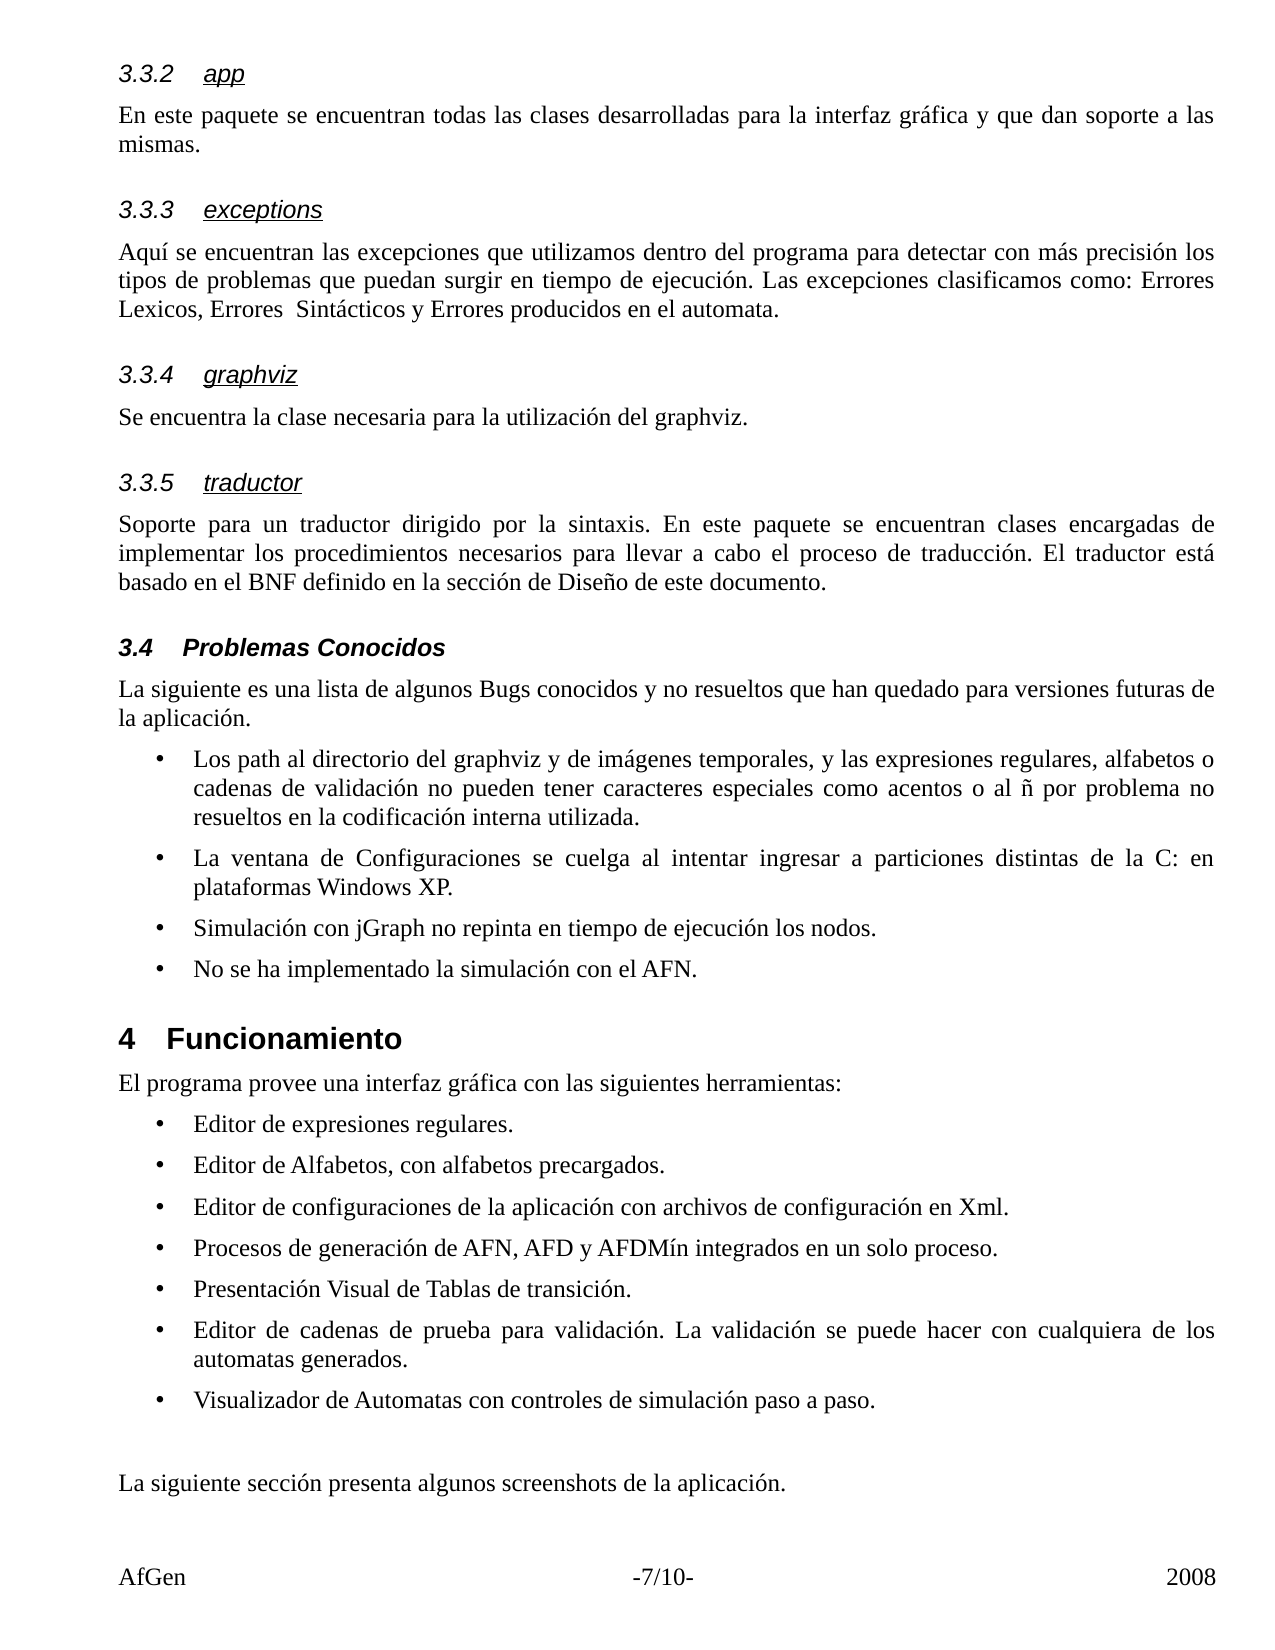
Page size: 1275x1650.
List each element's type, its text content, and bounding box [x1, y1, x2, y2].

list Procesos de generación de AFN, AFD y AFDMín integrados en un solo proceso. [156, 1233, 1216, 1262]
subtitle graphviz [118, 360, 1216, 389]
text El programa provee una interfaz gráfica con las siguientes herramientas: [118, 1068, 1216, 1097]
list Visualizador de Automatas con controles de simulación paso a paso. [156, 1386, 1216, 1414]
subtitle Funcionamiento [118, 1020, 1216, 1056]
text En este paquete se encuentran todas las clases desarrolladas para la interfaz gráfica y que dan soporte a las mismas. [118, 100, 1216, 158]
list La ventana de Configuraciones se cuelga al intentar ingresar a particiones distintas de la C: en plataformas Windows XP. [156, 843, 1216, 900]
text La siguiente es una lista de algunos Bugs conocidos y no resueltos que han quedado para versiones futuras de la aplicación. [118, 674, 1216, 732]
list Simulación con jGraph no repinta en tiempo de ejecución los nodos. [156, 913, 1216, 942]
list Editor de cadenas de prueba para validación. La validación se puede hacer con cualquiera de los automatas generados. [156, 1316, 1216, 1373]
list No se ha implementado la simulación con el AFN. [156, 954, 1216, 983]
list Editor de expresiones regulares. [156, 1109, 1216, 1138]
list Presentación Visual de Tablas de transición. [156, 1274, 1216, 1303]
text Aquí se encuentran las excepciones que utilizamos dentro del programa para detectar con más precisión los tipos de problemas que puedan surgir en tiempo de ejecución. Las excepciones clasificamos como: Errores Lexicos, Errores Sintácticos y Errores producidos en el automata. [118, 237, 1216, 323]
subtitle Problemas Conocidos [118, 633, 1216, 662]
subtitle app [118, 59, 1216, 88]
list Editor de Alfabetos, con alfabetos precargados. [156, 1151, 1216, 1179]
text Se encuentra la clase necesaria para la utilización del graphviz. [118, 402, 1216, 430]
list Editor de configuraciones de la aplicación con archivos de configuración en Xml. [156, 1192, 1216, 1221]
subtitle exceptions [118, 195, 1216, 224]
subtitle traductor [118, 468, 1216, 497]
text Soporte para un traductor dirigido por la sintaxis. En este paquete se encuentran clases encargadas de implementar los procedimientos necesarios para llevar a cabo el proceso de traducción. El traductor está basado en el BNF definido en la sección de Diseño de este documento. [118, 509, 1216, 595]
list Los path al directorio del graphviz y de imágenes temporales, y las expresiones regulares, alfabetos o cadenas de validación no pueden tener caracteres especiales como acentos o al ñ por problema no resueltos en la codificación interna utilizada. [156, 744, 1216, 830]
text La siguiente sección presenta algunos screenshots de la aplicación. [118, 1468, 1216, 1497]
